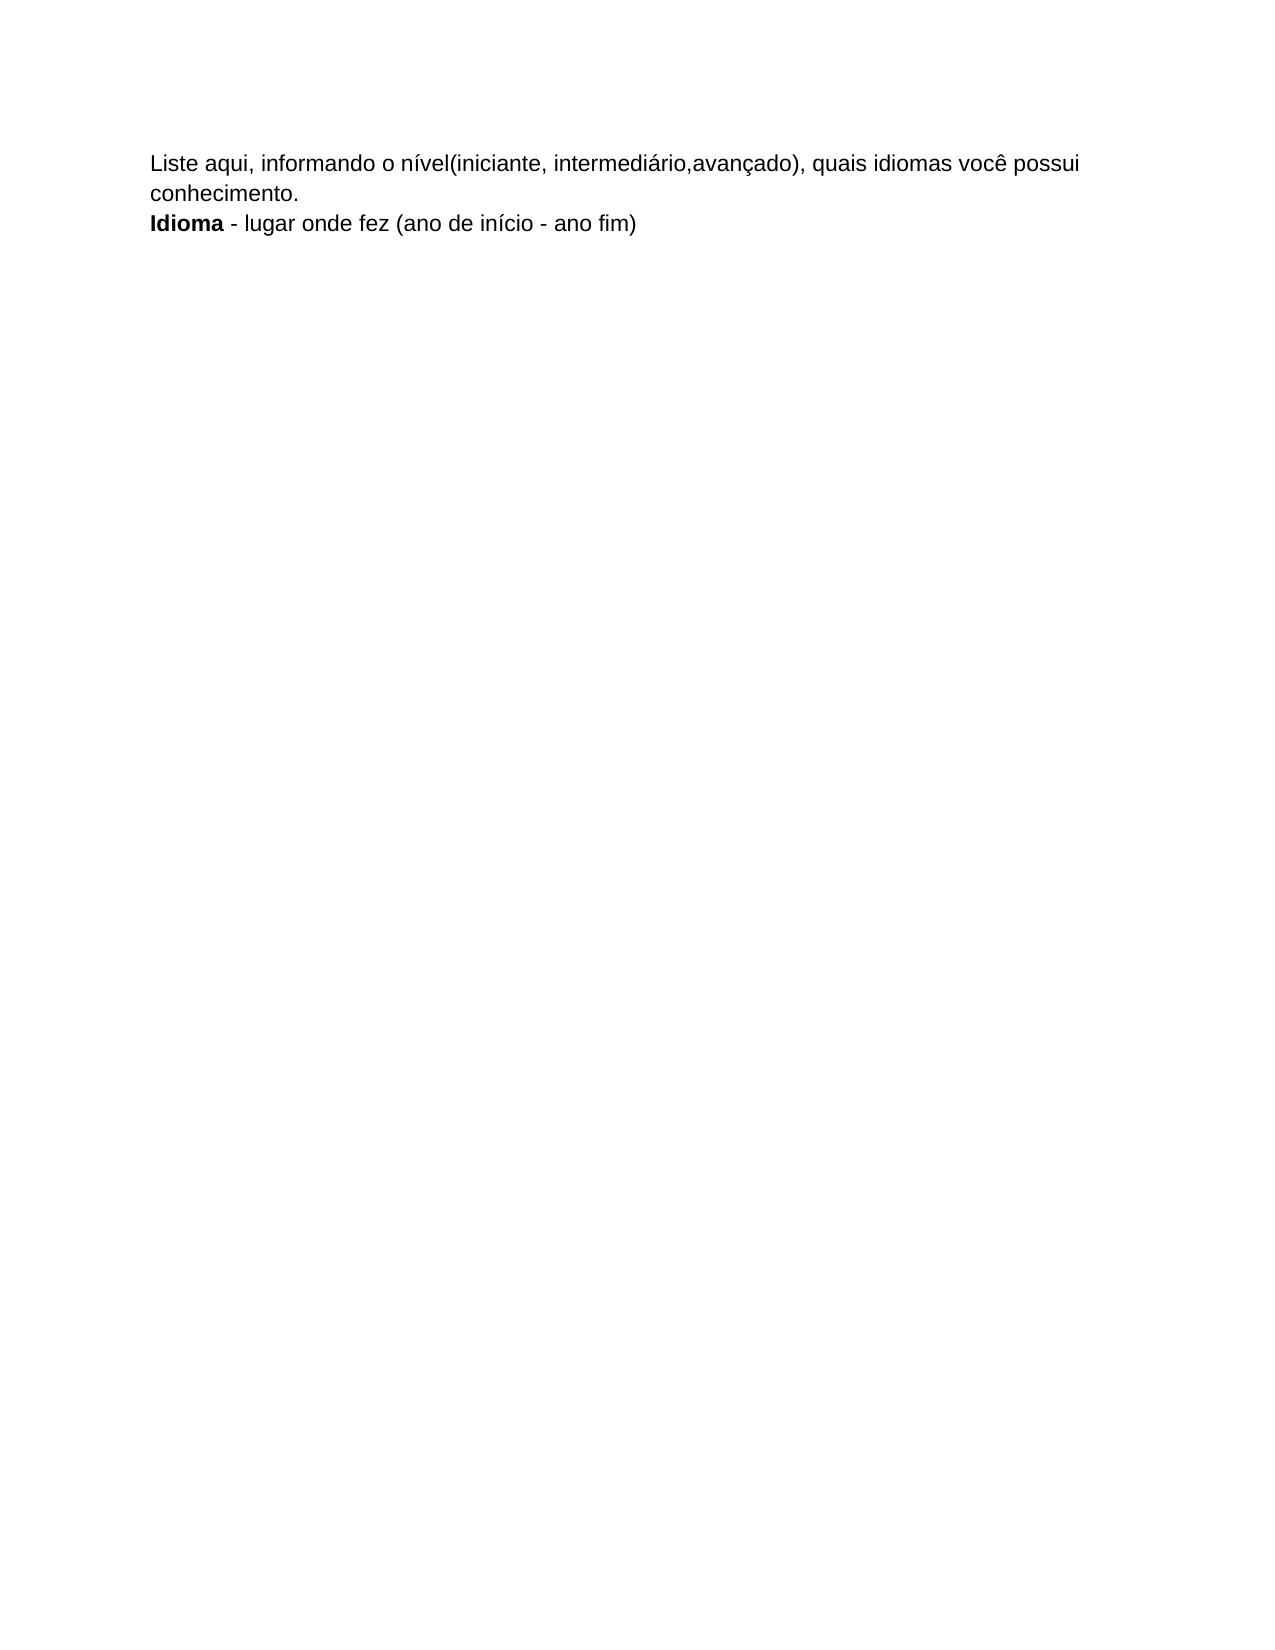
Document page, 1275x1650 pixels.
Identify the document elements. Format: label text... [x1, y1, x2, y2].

text Liste aqui, informando o nível(iniciante, intermediário,avançado), quais idiomas você possui conhecimento. [150, 150, 1125, 207]
text Idioma - lugar onde fez (ano de início - ano fim) [150, 210, 1125, 237]
